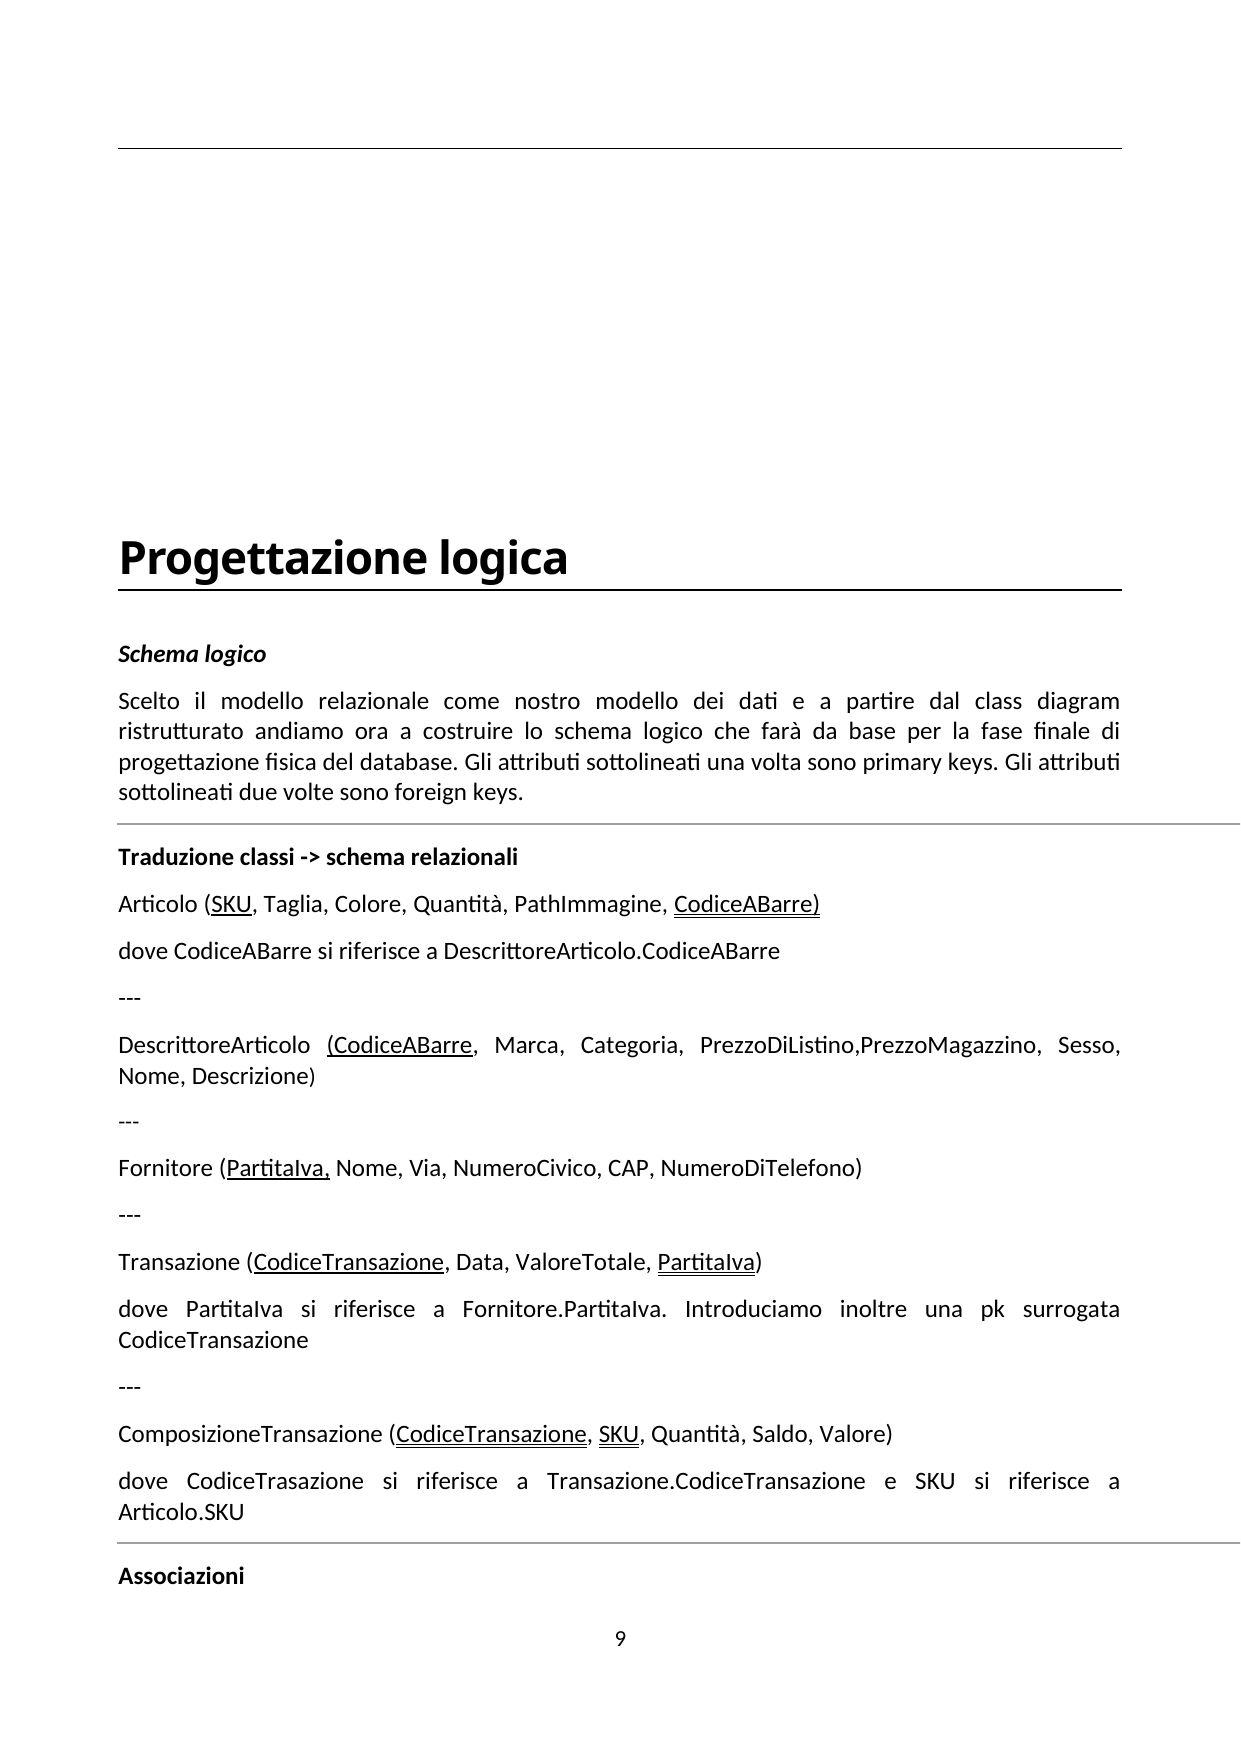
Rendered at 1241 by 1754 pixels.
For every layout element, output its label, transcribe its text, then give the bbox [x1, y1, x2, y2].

text Associazioni [118, 1560, 1122, 1591]
text --- [118, 1371, 1122, 1402]
text Articolo (SKU, Taglia, Colore, Quantità, PathImmagine, CodiceABarre) [118, 888, 1122, 918]
text --- [118, 1199, 1122, 1229]
text Scelto il modello relazionale come nostro modello dei dati e a partire dal class diagram ristrutturato andiamo ora a costruire lo schema logico che farà da base per la fase finale di progettazione fisica del database. Gli attributi sottolineati una volta sono primary keys. Gli attributi sottolineati due volte sono foreign keys. [118, 685, 1122, 807]
text DescrittoreArticolo (CodiceABarre, Marca, Categoria, PrezzoDiListino,PrezzoMagazzino, Sesso, Nome, Descrizione) [118, 1029, 1122, 1091]
text Schema logico [118, 638, 1122, 668]
text dove CodiceTrasazione si riferisce a Transazione.CodiceTransazione e SKU si riferisce a Articolo.SKU [118, 1466, 1122, 1527]
text Fornitore (PartitaIva, Nome, Via, NumeroCivico, CAP, NumeroDiTelefono) [118, 1152, 1122, 1182]
text dove CodiceABarre si riferisce a DescrittoreArticolo.CodiceABarre [118, 935, 1122, 966]
text Transazione (CodiceTransazione, Data, ValoreTotale, PartitaIva) [118, 1246, 1122, 1277]
title Progettazione logica [118, 522, 1122, 589]
text dove PartitaIva si riferisce a Fornitore.PartitaIva. Introduciamo inoltre una pk surrogata CodiceTransazione [118, 1293, 1122, 1354]
text --- [118, 1107, 1122, 1135]
text ComposizioneTransazione (CodiceTransazione, SKU, Quantità, Saldo, Valore) [118, 1418, 1122, 1449]
text Traduzione classi -> schema relazionali [118, 841, 1122, 871]
text --- [118, 982, 1122, 1013]
